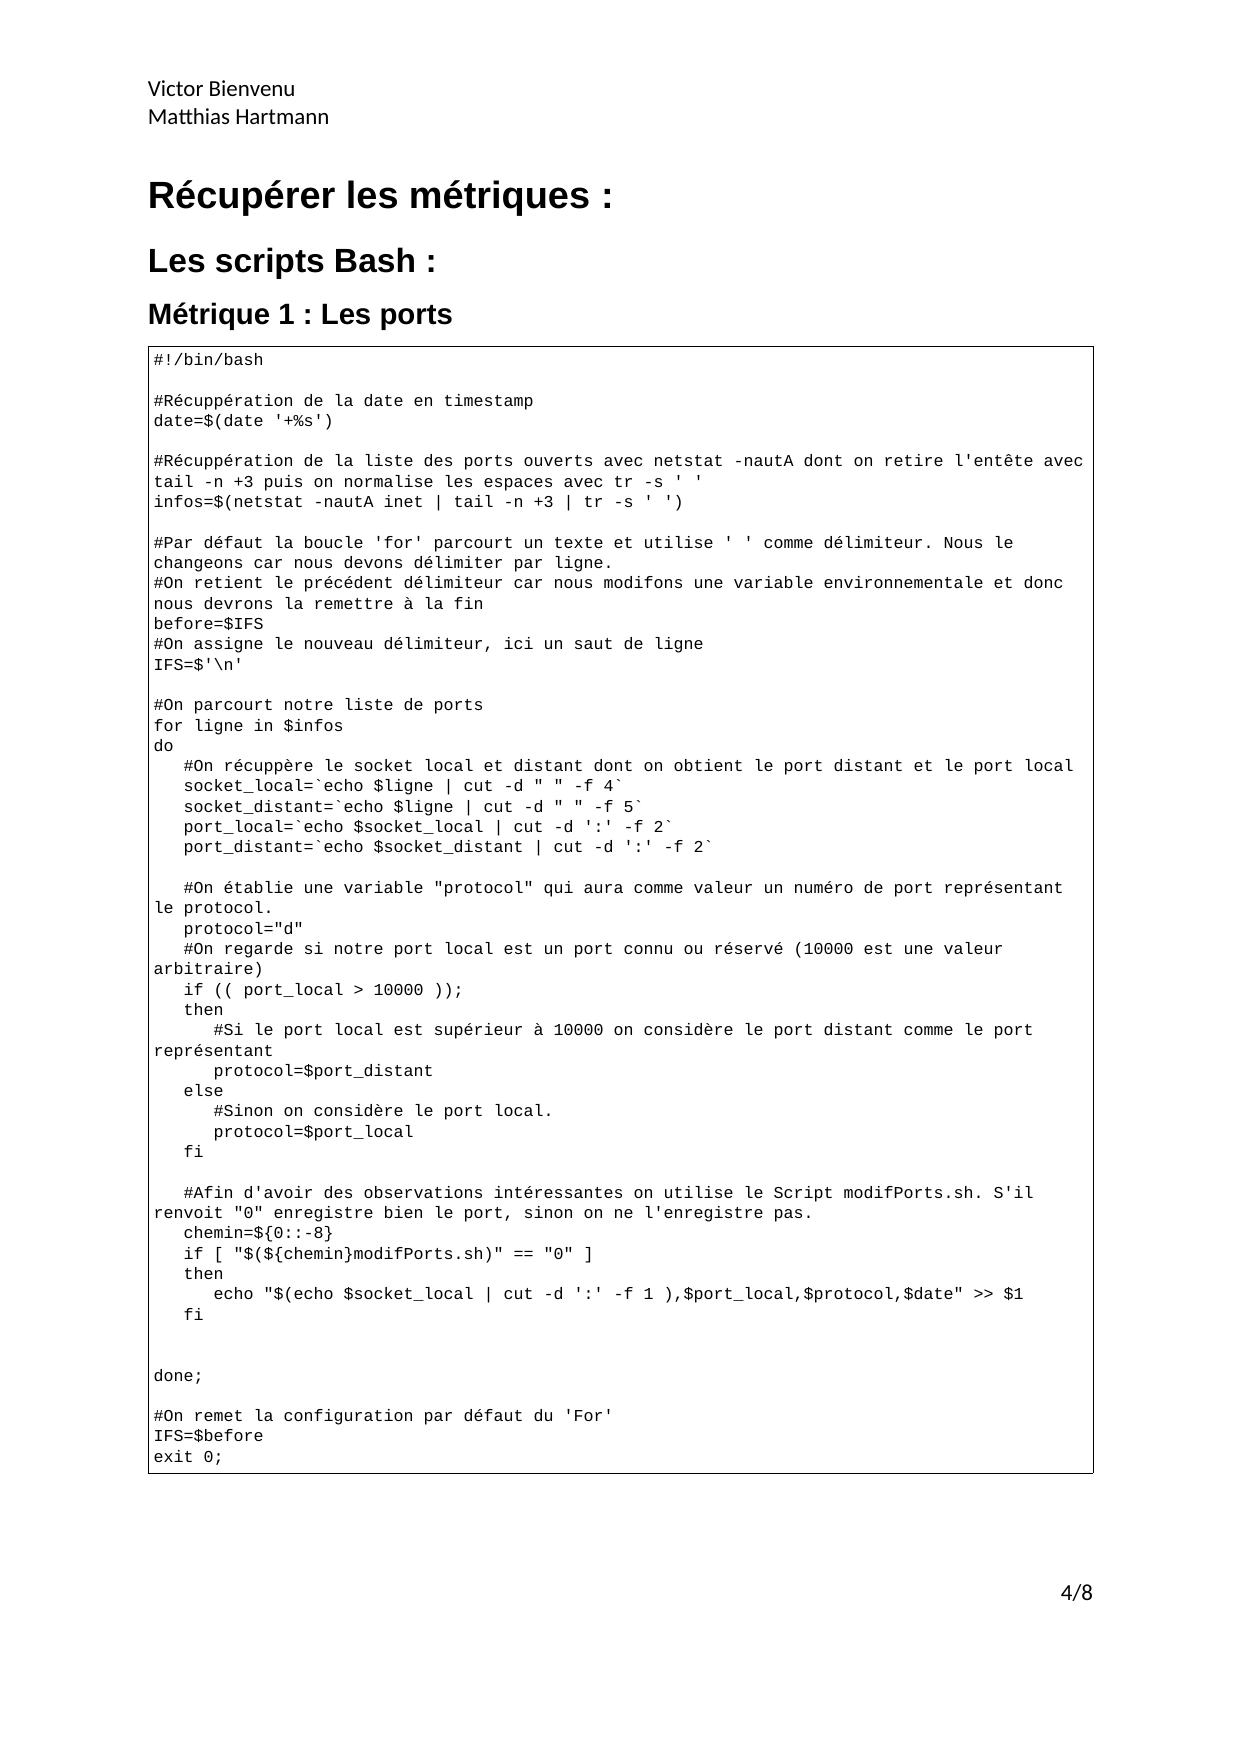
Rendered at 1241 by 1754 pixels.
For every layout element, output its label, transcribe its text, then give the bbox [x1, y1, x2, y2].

table_header #!/bin/bash #Récuppération de la date en timestamp date=$(date '+%s') #Récuppération de la liste des ports ouverts avec netstat -nautA dont on retire l'entête avec tail -n +3 puis on normalise les espaces avec tr -s ' ' infos=$(netstat -nautA inet | tail -n +3 | tr -s ' ') #Par défaut la boucle 'for' parcourt un texte et utilise ' ' comme délimiteur. Nous le changeons car nous devons délimiter par ligne. #On retient le précédent délimiteur car nous modifons une variable environnementale et donc nous devrons la remettre à la fin before=$IFS #On assigne le nouveau délimiteur, ici un saut de ligne IFS=$'\n' #On parcourt notre liste de ports for ligne in $infos do #On récuppère le socket local et distant dont on obtient le port distant et le port local socket_local=`echo $ligne | cut -d " " -f 4` socket_distant=`echo $ligne | cut -d " " -f 5` port_local=`echo $socket_local | cut -d ':' -f 2` port_distant=`echo $socket_distant | cut -d ':' -f 2` #On établie une variable "protocol" qui aura comme valeur un numéro de port représentant le protocol. protocol="d" #On regarde si notre port local est un port connu ou réservé (10000 est une valeur arbitraire) if (( port_local > 10000 )); then #Si le port local est supérieur à 10000 on considère le port distant comme le port représentant protocol=$port_distant else #Sinon on considère le port local. protocol=$port_local fi #Afin d'avoir des observations intéressantes on utilise le Script modifPorts.sh. S'il renvoit "0" enregistre bien le port, sinon on ne l'enregistre pas. chemin=${0::-8} if [ "$(${chemin}modifPorts.sh)" == "0" ] then echo "$(echo $socket_local | cut -d ':' -f 1 ),$port_local,$protocol,$date" >> $1 fi done; #On remet la configuration par défaut du 'For' IFS=$before exit 0; [149, 347, 1093, 1473]
subtitle Récupérer les métriques : [148, 173, 1093, 216]
subtitle Les scripts Bash : [148, 241, 1093, 279]
subtitle Métrique 1 : Les ports [148, 297, 1093, 331]
